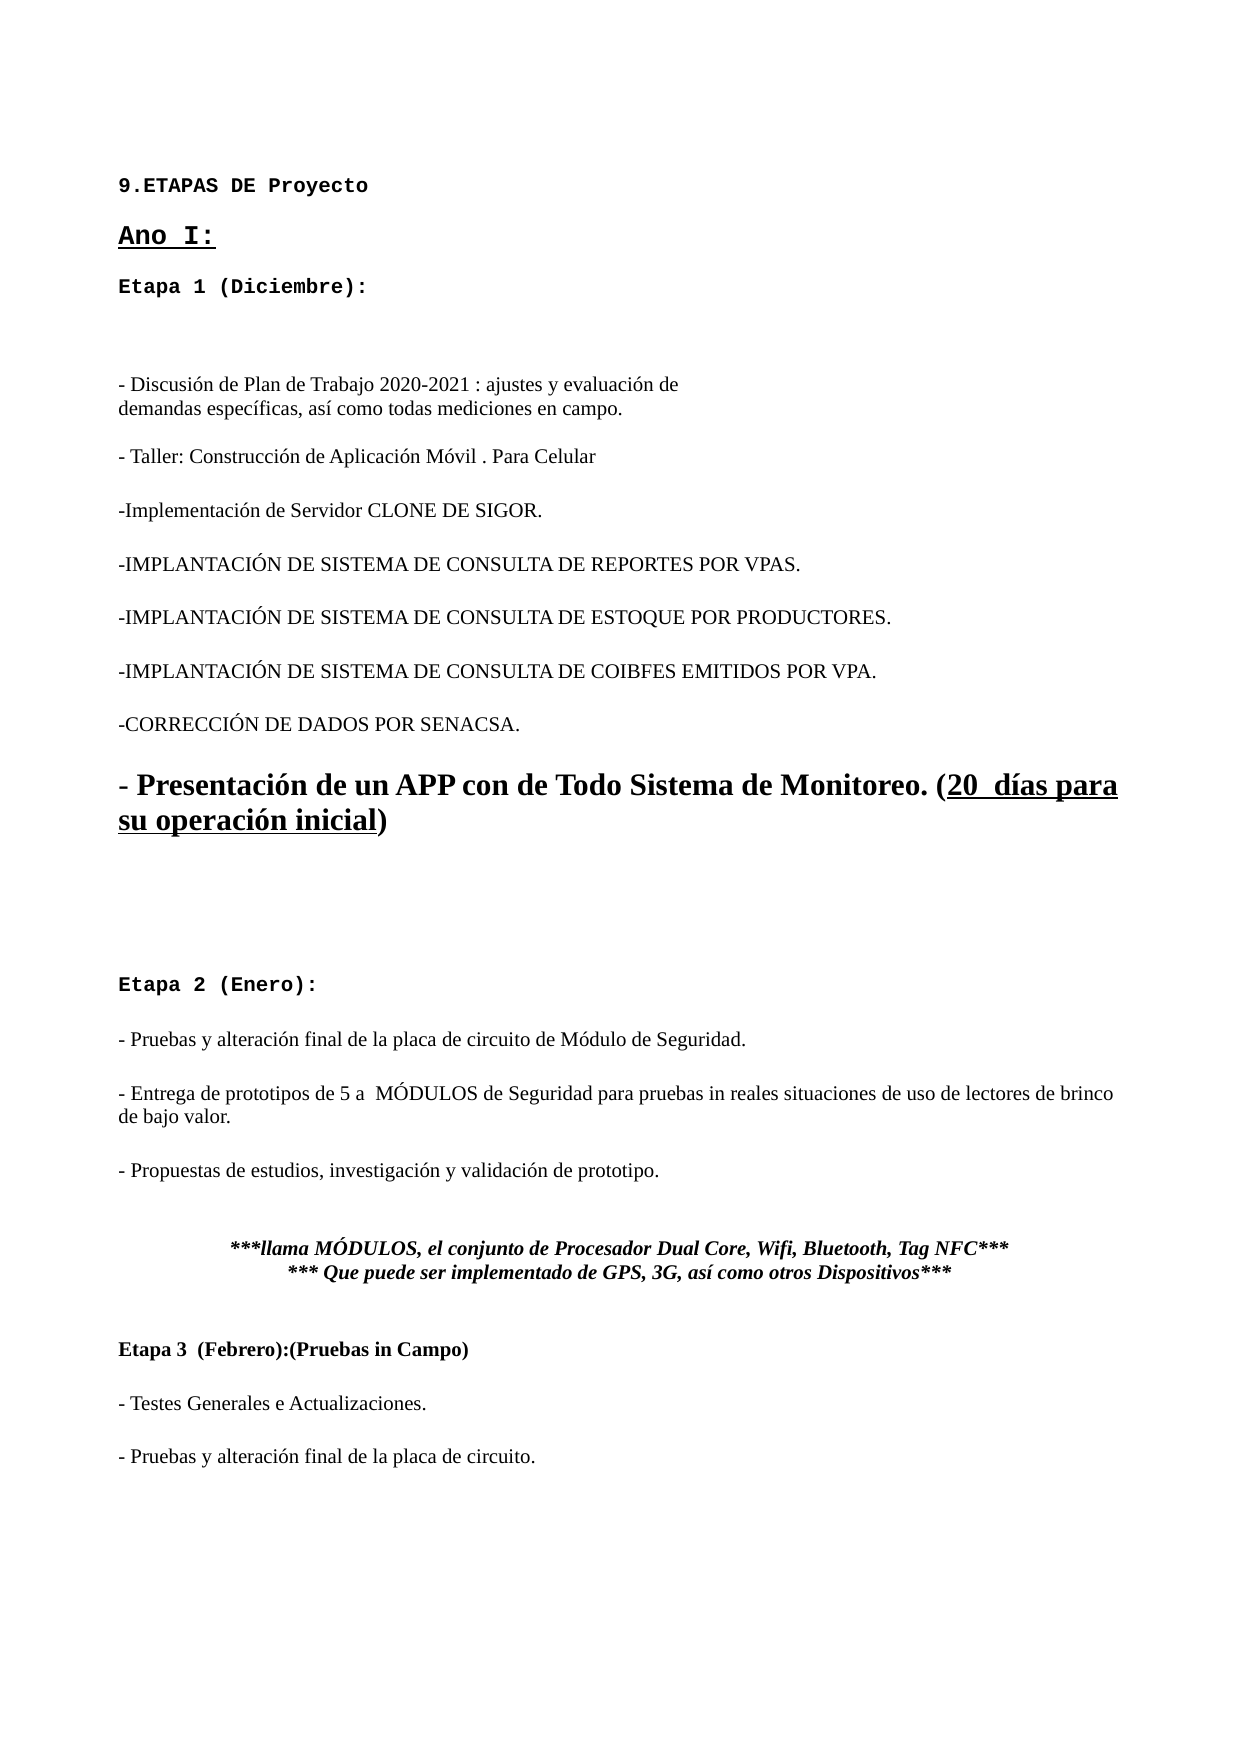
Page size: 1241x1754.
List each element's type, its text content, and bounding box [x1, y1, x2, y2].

text Ano I: [118, 222, 1122, 253]
text -IMPLANTACIÓN DE SISTEMA DE CONSULTA DE ESTOQUE POR PRODUCTORES. [118, 605, 1122, 629]
text - Propuestas de estudios, investigación y validación de prototipo. [118, 1158, 1122, 1182]
text Etapa 1 (Diciembre): [118, 276, 1122, 300]
text - Pruebas y alteración final de la placa de circuito de Módulo de Seguridad. [118, 1027, 1122, 1051]
text demandas específicas, así como todas mediciones en campo. [118, 396, 1122, 420]
text -IMPLANTACIÓN DE SISTEMA DE CONSULTA DE COIBFES EMITIDOS POR VPA. [118, 659, 1122, 683]
text - Pruebas y alteración final de la placa de circuito. [118, 1444, 1122, 1468]
text - Presentación de un APP con de Todo Sistema de Monitoreo. (20 días para su operación inicial) [118, 766, 1122, 838]
text - Taller: Construcción de Aplicación Móvil . Para Celular [118, 444, 1122, 468]
text -CORRECCIÓN DE DADOS POR SENACSA. [118, 712, 1122, 736]
text Etapa 3 (Febrero):(Pruebas in Campo) [118, 1337, 1122, 1361]
text ***llama MÓDULOS, el conjunto de Procesador Dual Core, Wifi, Bluetooth, Tag NFC*** [118, 1236, 1122, 1260]
text Etapa 2 (Enero): [118, 974, 1122, 997]
text *** Que puede ser implementado de GPS, 3G, así como otros Dispositivos*** [118, 1260, 1122, 1284]
text - Entrega de prototipos de 5 a MÓDULOS de Seguridad para pruebas in reales situaciones de uso de lectores de brinco de bajo valor. [118, 1080, 1122, 1128]
text - Testes Generales e Actualizaciones. [118, 1391, 1122, 1415]
text -Implementación de Servidor CLONE DE SIGOR. [118, 498, 1122, 522]
text -IMPLANTACIÓN DE SISTEMA DE CONSULTA DE REPORTES POR VPAS. [118, 552, 1122, 576]
text - Discusión de Plan de Trabajo 2020-2021 : ajustes y evaluación de [118, 372, 1122, 396]
text 9.ETAPAS DE Proyecto [118, 175, 1122, 198]
